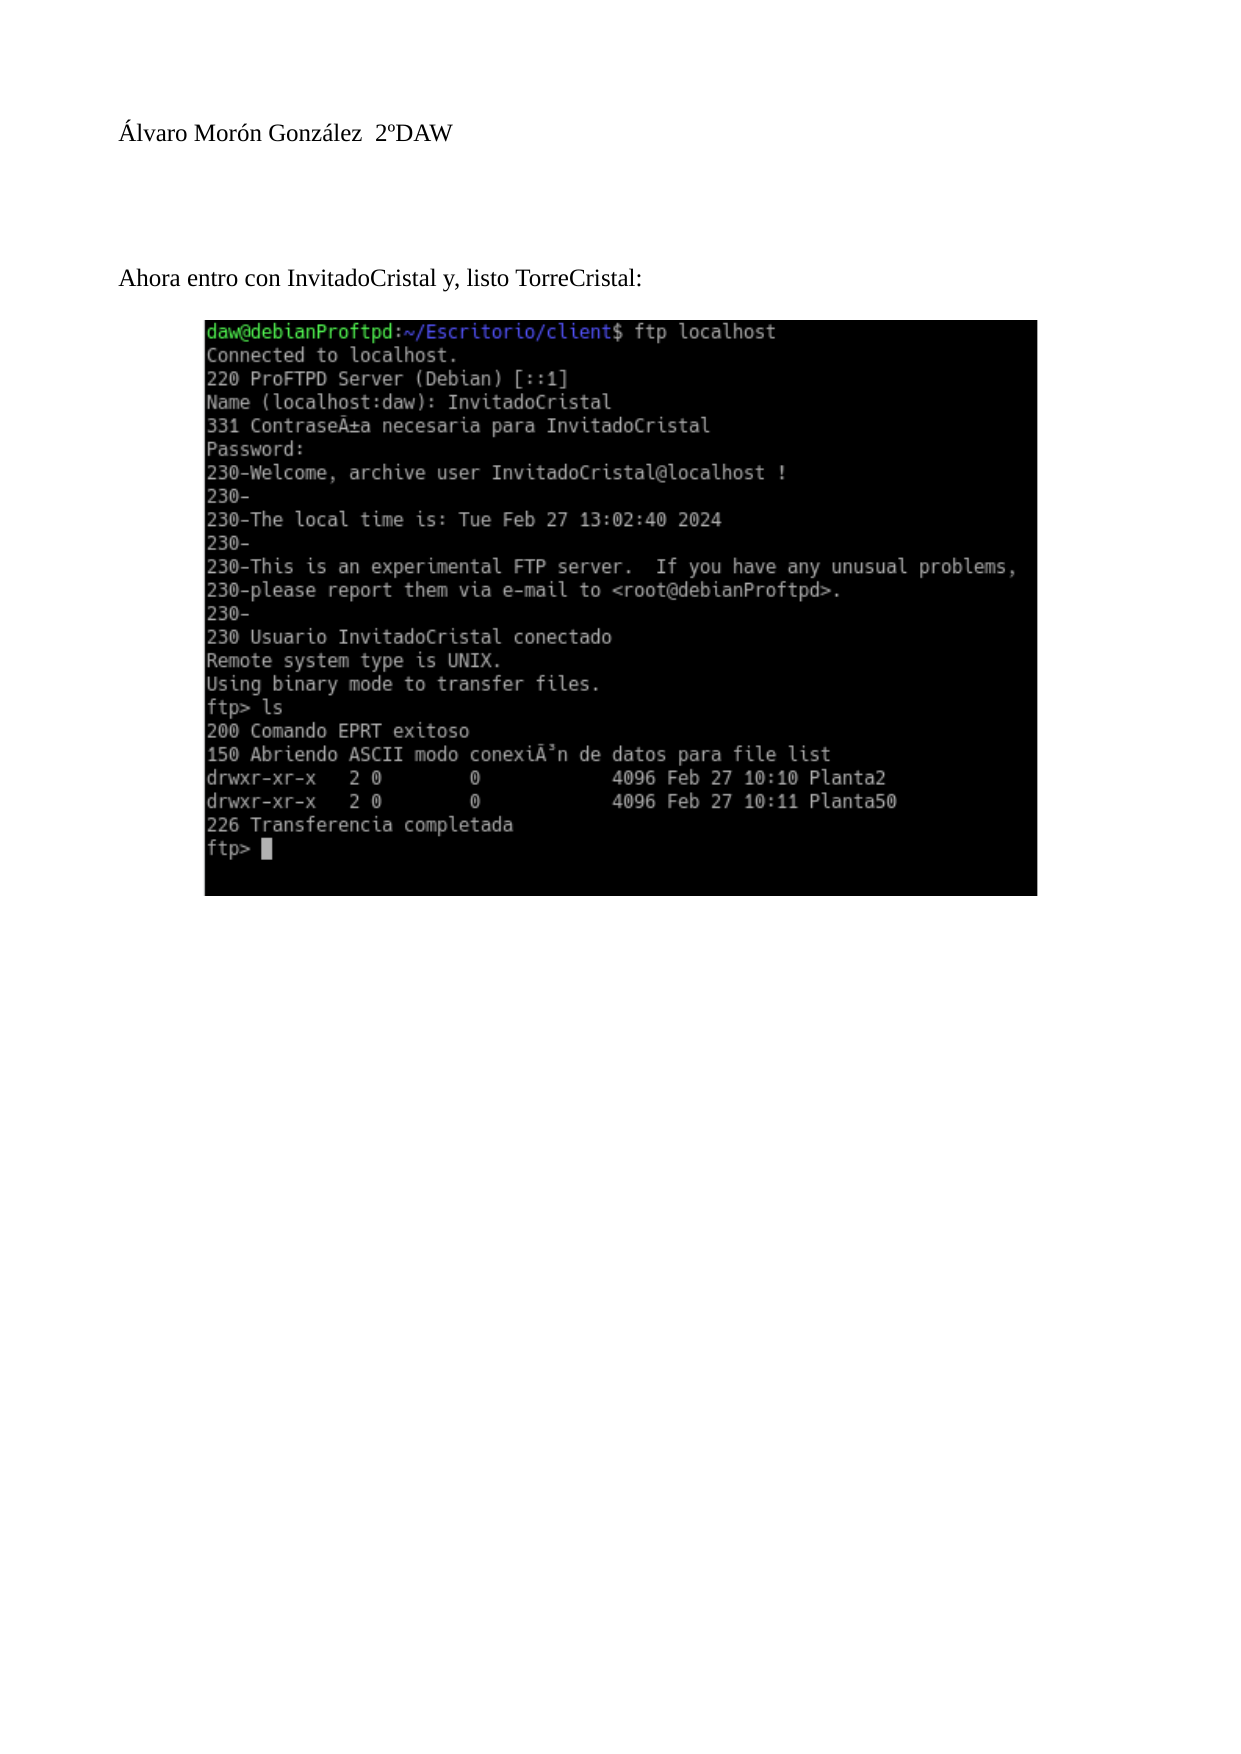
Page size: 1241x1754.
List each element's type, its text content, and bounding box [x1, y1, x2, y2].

text Ahora entro con InvitadoCristal y, listo TorreCristal: [118, 263, 1122, 291]
picture [202, 320, 1038, 896]
